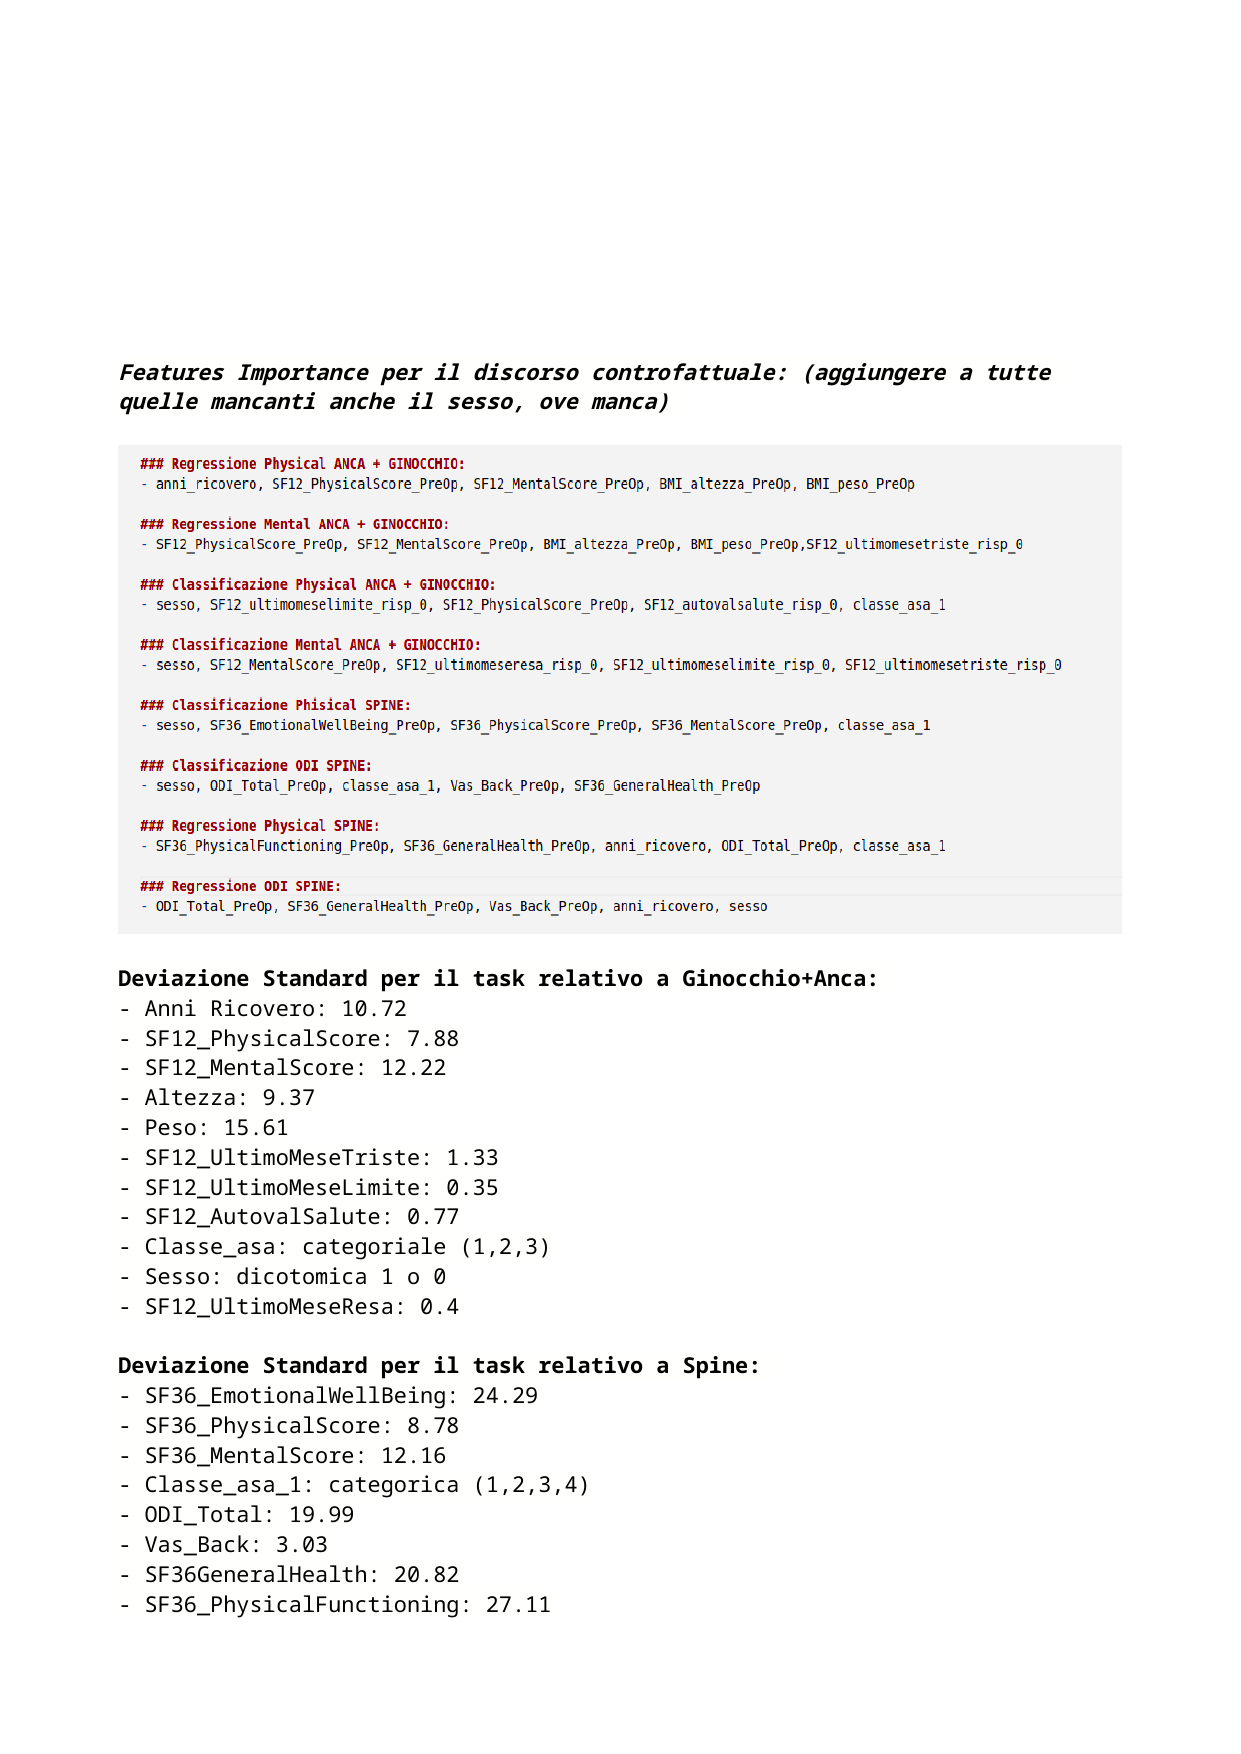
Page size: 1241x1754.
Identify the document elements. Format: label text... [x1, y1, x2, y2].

text Deviazione Standard per il task relativo a Ginocchio+Anca: [118, 963, 1122, 993]
text - SF12_UltimoMeseResa: 0.4 [118, 1291, 1122, 1321]
text - Classe_asa: categoriale (1,2,3) [118, 1231, 1122, 1261]
picture [118, 445, 1123, 934]
text - SF12_UltimoMeseLimite: 0.35 [118, 1172, 1122, 1201]
text - ODI_Total: 19.99 [118, 1499, 1122, 1529]
text - SF12_PhysicalScore: 7.88 [118, 1023, 1122, 1052]
text - Anni Ricovero: 10.72 [118, 993, 1122, 1023]
text - SF36_PhysicalFunctioning: 27.11 [118, 1589, 1122, 1618]
text - SF12_MentalScore: 12.22 [118, 1052, 1122, 1082]
text - Classe_asa_1: categorica (1,2,3,4) [118, 1469, 1122, 1499]
text - Peso: 15.61 [118, 1112, 1122, 1142]
text - SF12_UltimoMeseTriste: 1.33 [118, 1142, 1122, 1172]
text - Sesso: dicotomica 1 o 0 [118, 1261, 1122, 1291]
text - SF36_EmotionalWellBeing: 24.29 [118, 1380, 1122, 1410]
text - SF36GeneralHealth: 20.82 [118, 1559, 1122, 1589]
text - SF12_AutovalSalute: 0.77 [118, 1201, 1122, 1231]
text - Vas_Back: 3.03 [118, 1529, 1122, 1559]
text Deviazione Standard per il task relativo a Spine: [118, 1350, 1122, 1380]
text - Altezza: 9.37 [118, 1082, 1122, 1112]
text Features Importance per il discorso controfattuale: (aggiungere a tutte quelle mancanti anche il sesso, ove manca) [118, 356, 1122, 416]
text - SF36_MentalScore: 12.16 [118, 1440, 1122, 1469]
text - SF36_PhysicalScore: 8.78 [118, 1410, 1122, 1440]
